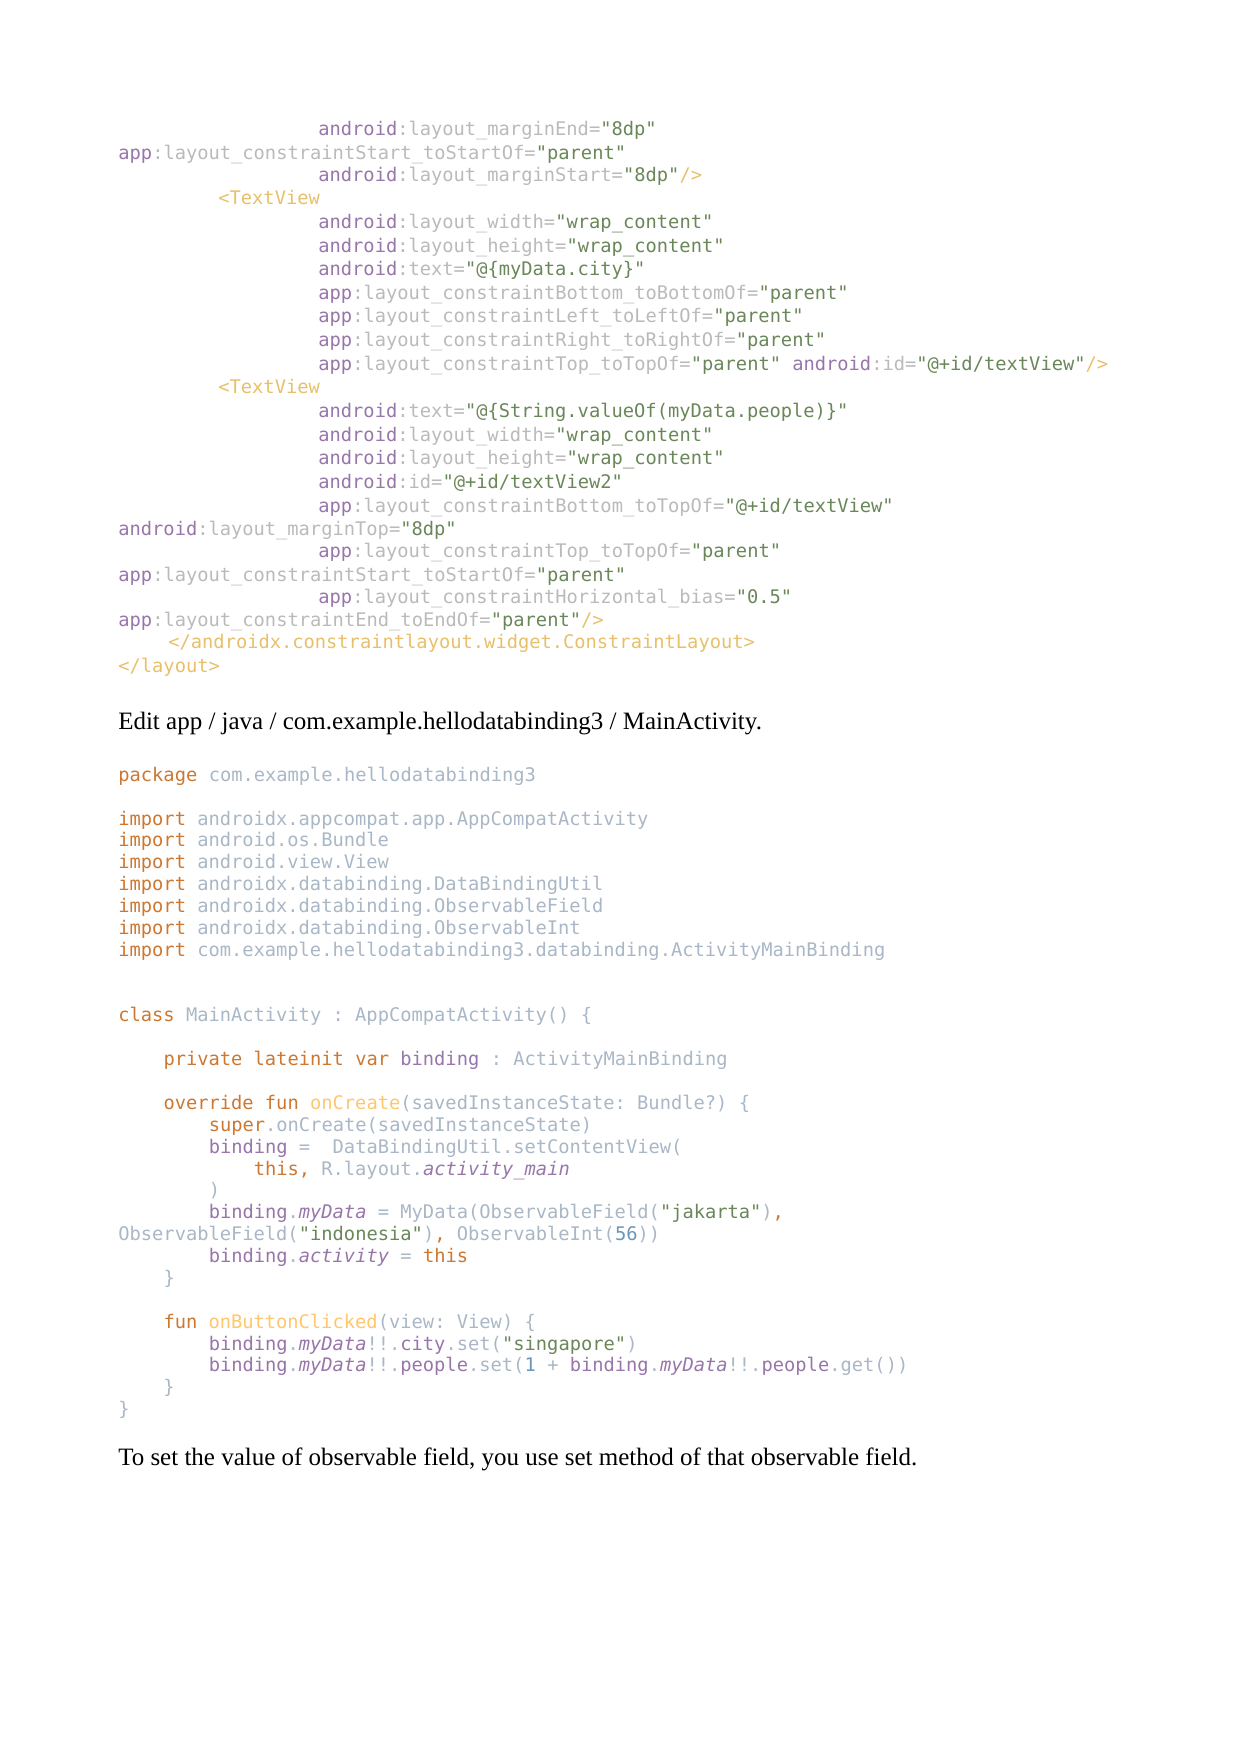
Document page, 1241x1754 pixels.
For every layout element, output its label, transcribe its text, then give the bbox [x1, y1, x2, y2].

text package com.example.hellodatabinding3 import androidx.appcompat.app.AppCompatActivity import android.os.Bundle import android.view.View import androidx.databinding.DataBindingUtil import androidx.databinding.ObservableField import androidx.databinding.ObservableInt import com.example.hellodatabinding3.databinding.ActivityMainBinding class MainActivity : AppCompatActivity() { private lateinit var binding : ActivityMainBinding override fun onCreate(savedInstanceState: Bundle?) { super.onCreate(savedInstanceState) binding = DataBindingUtil.setContentView( this, R.layout.activity_main ) binding.myData = MyData(ObservableField("jakarta"), ObservableField("indonesia"), ObservableInt(56)) binding.activity = this } fun onButtonClicked(view: View) { binding.myData!!.city.set("singapore") binding.myData!!.people.set(1 + binding.myData!!.people.get()) } } [118, 764, 1122, 1420]
text To set the value of observable field, you use set method of that observable field. [118, 1442, 1122, 1471]
text android:text="@{myData.city}" [118, 258, 1122, 282]
text app:layout_constraintHorizontal_bias="0.5" app:layout_constraintEnd_toEndOf="parent"/> [118, 586, 1122, 631]
text Edit app / java / com.example.hellodatabinding3 / MainActivity. [118, 706, 1122, 735]
text app:layout_constraintRight_toRightOf="parent" [118, 329, 1122, 353]
text app:layout_constraintLeft_toLeftOf="parent" [118, 306, 1122, 329]
text app:layout_constraintTop_toTopOf="parent" app:layout_constraintStart_toStartOf="parent" [118, 540, 1122, 586]
text </layout> [118, 655, 1122, 677]
text android:layout_width="wrap_content" [118, 211, 1122, 234]
text app:layout_constraintTop_toTopOf="parent" android:id="@+id/textView"/> [118, 353, 1122, 376]
text android:id="@+id/textView2" [118, 471, 1122, 495]
text </androidx.constraintlayout.widget.ConstraintLayout> [118, 631, 1122, 655]
text android:layout_height="wrap_content" [118, 234, 1122, 258]
text <TextView [118, 376, 1122, 400]
text app:layout_constraintBottom_toBottomOf="parent" [118, 282, 1122, 306]
text android:layout_height="wrap_content" [118, 447, 1122, 471]
text app:layout_constraintBottom_toTopOf="@+id/textView" android:layout_marginTop="8dp" [118, 495, 1122, 540]
text android:layout_width="wrap_content" [118, 424, 1122, 447]
text android:layout_marginEnd="8dp" app:layout_constraintStart_toStartOf="parent" [118, 118, 1122, 164]
text android:layout_marginStart="8dp"/> [118, 164, 1122, 187]
text <TextView [118, 187, 1122, 211]
text android:text="@{String.valueOf(myData.people)}" [118, 400, 1122, 424]
